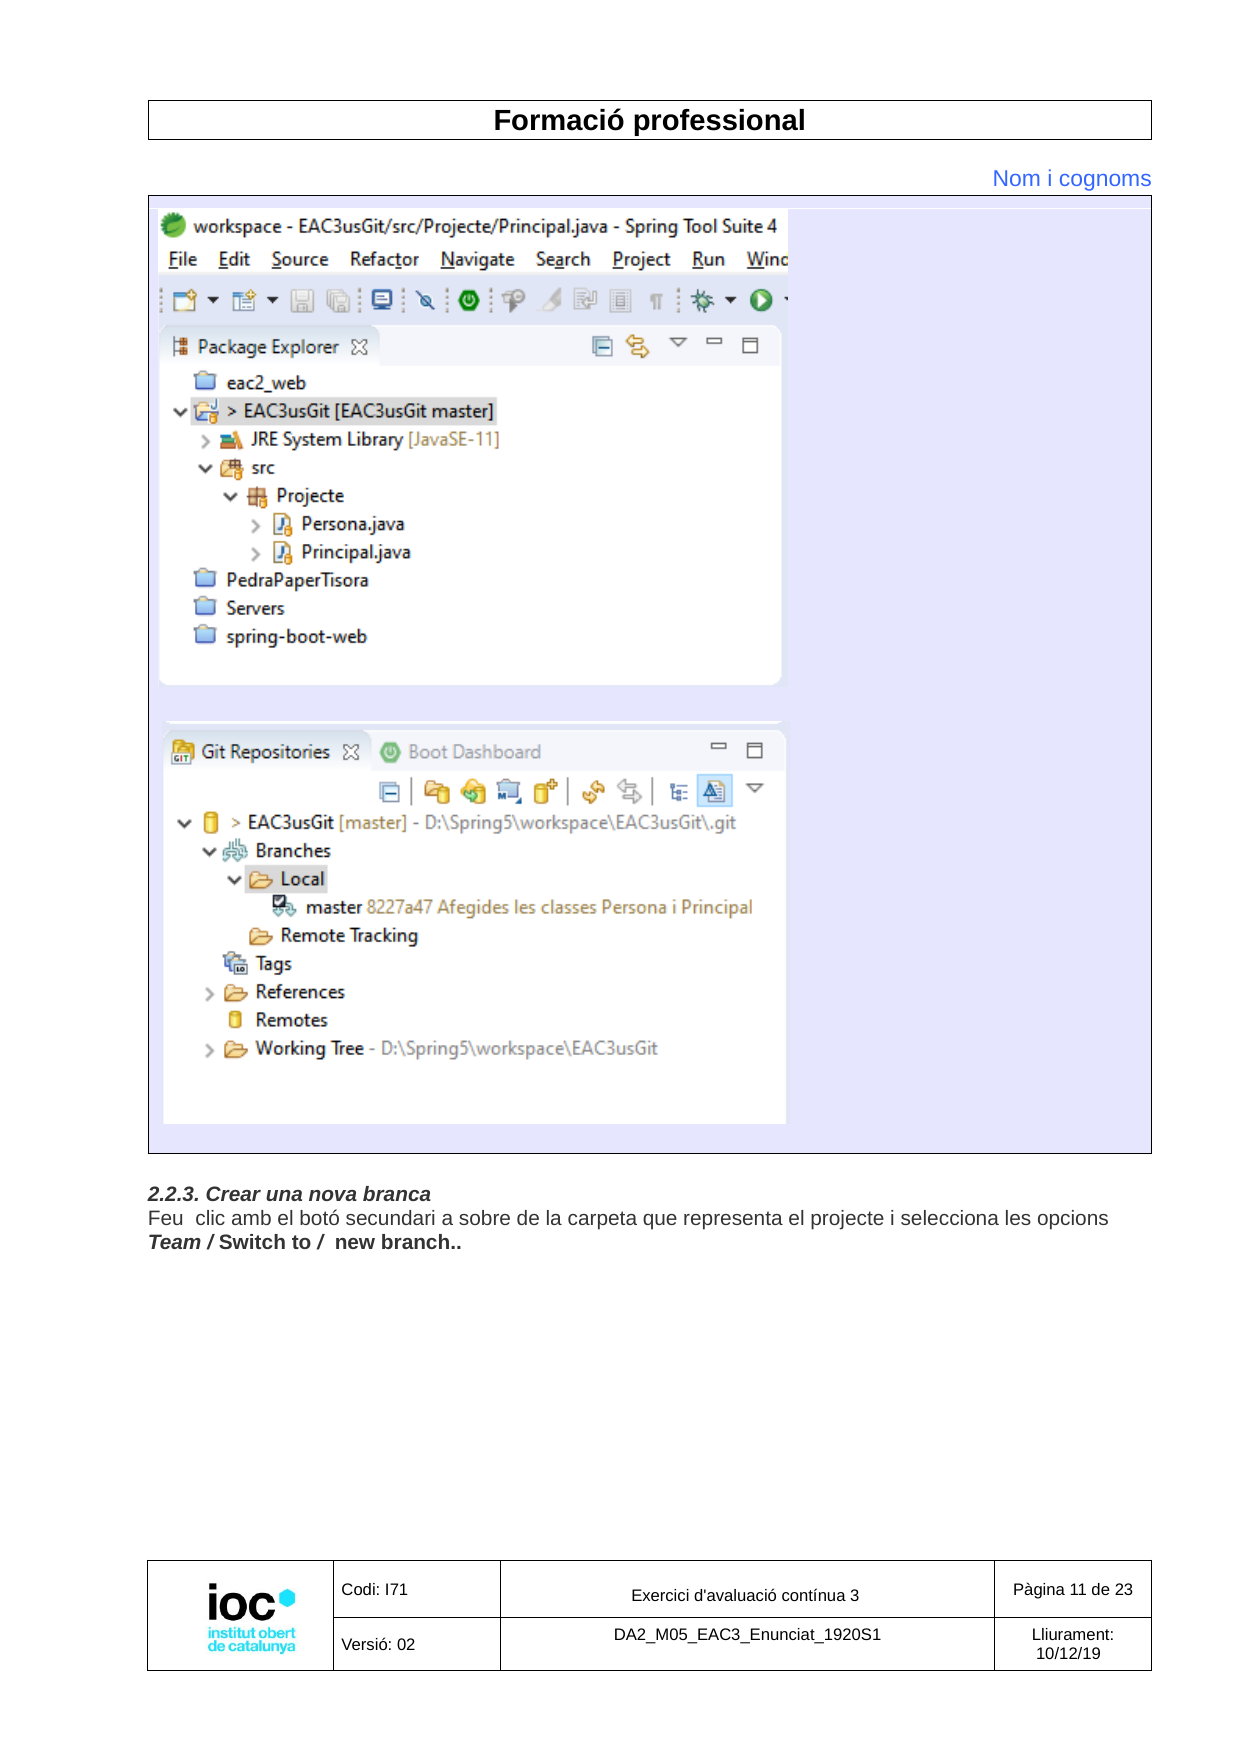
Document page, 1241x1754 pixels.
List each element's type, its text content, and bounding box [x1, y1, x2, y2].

table_header [149, 196, 1151, 208]
table_header [149, 209, 1151, 1153]
list 2.2.3. Crear una nova branca [148, 1182, 1151, 1206]
picture [158, 208, 788, 687]
picture [162, 721, 791, 1124]
picture [195, 1570, 309, 1665]
text Feu clic amb el botó secundari a sobre de la carpeta que representa el projecte i selecciona les opcions Team / Switch to / new branch.. [148, 1206, 1151, 1253]
